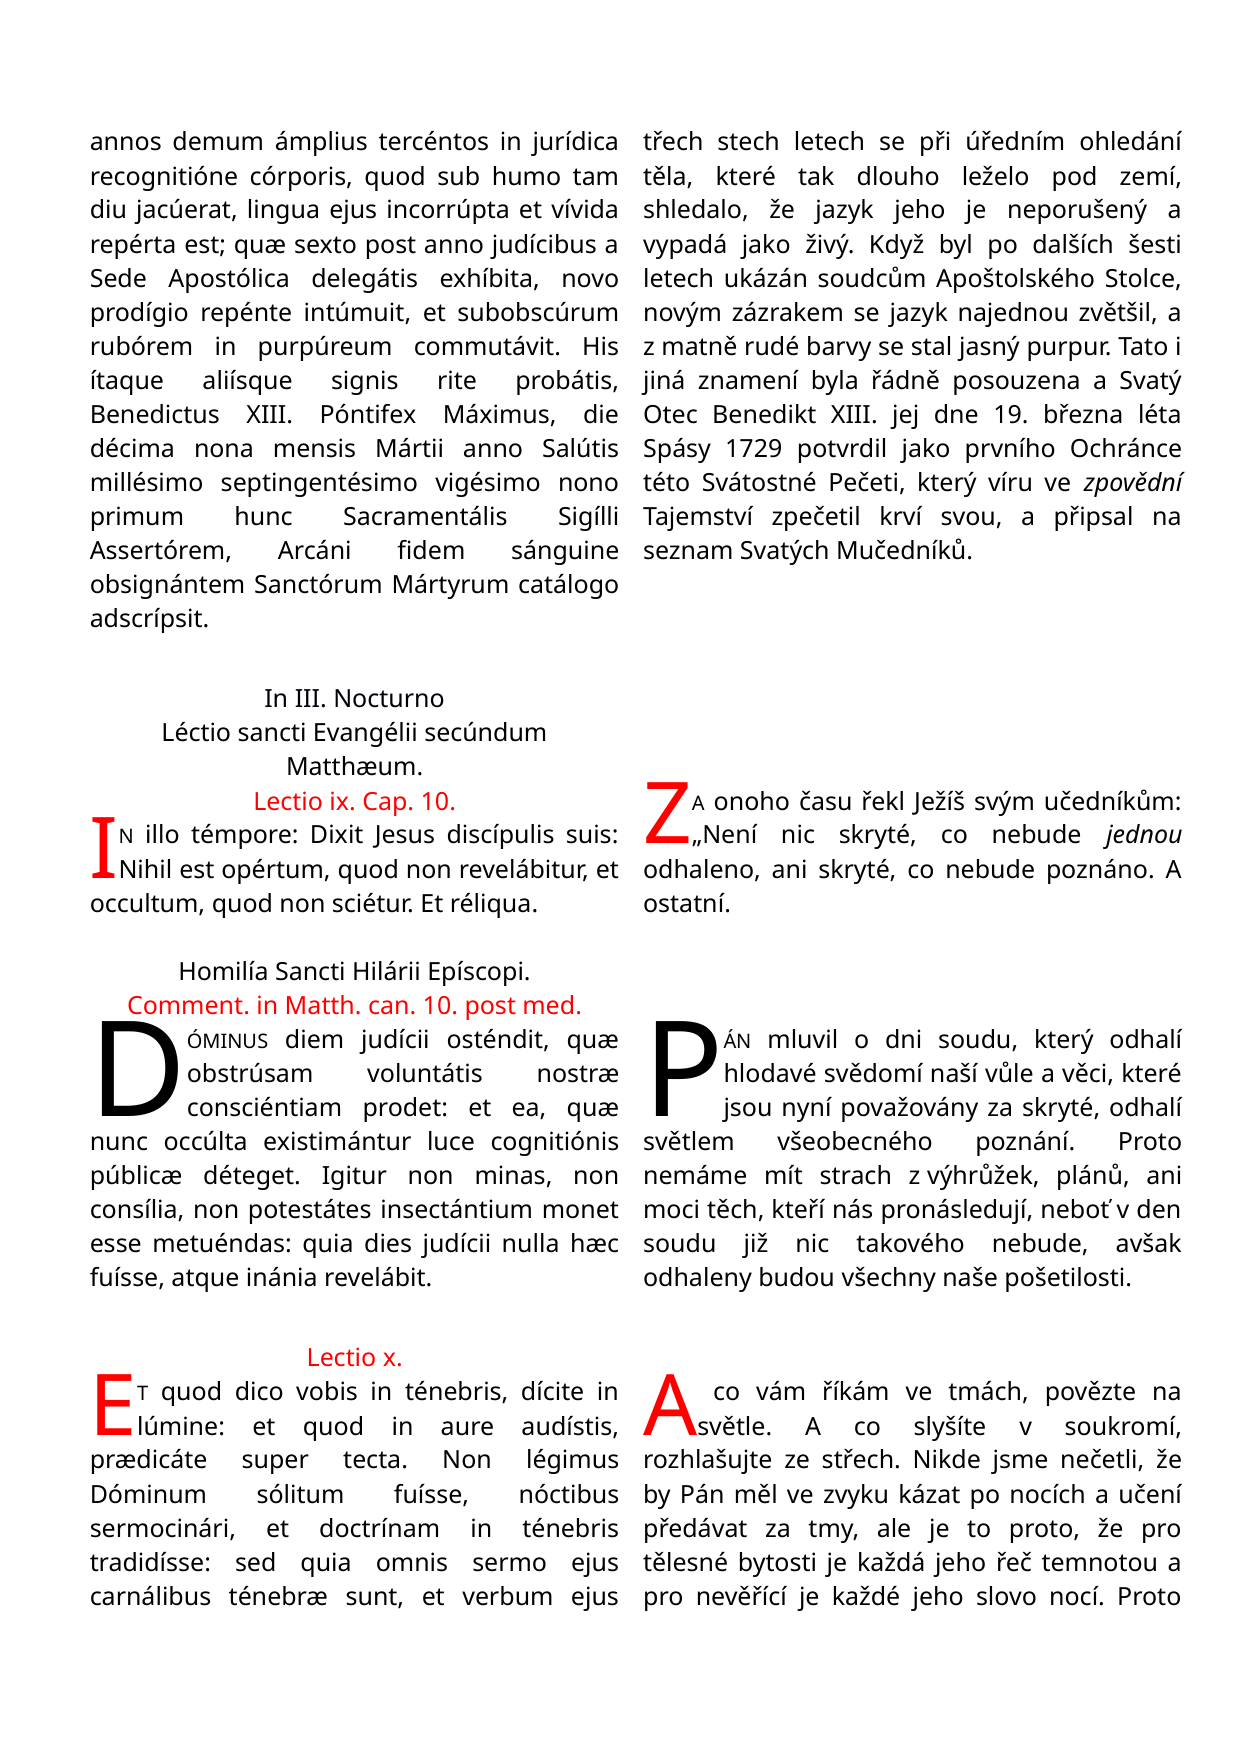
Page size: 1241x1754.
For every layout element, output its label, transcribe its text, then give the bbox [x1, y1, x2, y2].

table_cell annos demum ámplius tercéntos in jurídica recognitióne córporis, quod sub humo tam diu jacúerat, lingua ejus incorrúpta et vívida repérta est; quæ sexto post anno judícibus a Sede Apostólica delegátis exhíbita, novo prodígio repénte intúmuit, et subobscúrum rubórem in purpúreum commutávit. His ítaque aliísque signis rite probátis, Benedictus XIII. Póntifex Máximus, die décima nona mensis Mártii anno Salútis millésimo septingentésimo vigésimo nono primum hunc Sacramentális Sigílli Assertórem, Arcáni fidem sánguine obsignántem Sanctórum Mártyrum catálogo adscrípsit. [78, 118, 631, 675]
table_cell Lectio x. Et quod dico vobis in ténebris, dícite in lúmine: et quod in aure audístis, prædicáte super tecta. Non légimus Dóminum sólitum fuísse, nóctibus sermocinári, et doctrínam in ténebris tradidísse: sed quia omnis sermo ejus carnálibus ténebræ sunt, et verbum ejus [78, 1334, 631, 1618]
table_cell A co vám říkám ve tmách, povězte na světle. A co slyšíte v soukromí, rozhlašujte ze střech. Nikde jsme nečetli, že by Pán měl ve zvyku kázat po nocích a učení předávat za tmy, ale je to proto, že pro tělesné bytosti je každá jeho řeč temnotou a pro nevěřící je každé jeho slovo nocí. Proto [631, 1334, 1194, 1618]
table_cell In III. Nocturno Léctio sancti Evangélii secúndum Matthæum. Lectio ix. Cap. 10. In illo témpore: Dixit Jesus discípulis suis: Nihil est opértum, quod non revelábitur, et occultum, quod non sciétur. Et réliqua. Homilía Sancti Hilárii Epíscopi. Comment. in Matth. can. 10. post med. Dóminus diem judícii osténdit, quæ obstrúsam voluntátis nostræ consciéntiam prodet: et ea, quæ nunc occúlta existimántur luce cognitiónis públicæ déteget. Igitur non minas, non consília, non potestátes insectántium monet esse metuéndas: quia dies judícii nulla hæc fuísse, atque inánia revelábit. [78, 675, 631, 1334]
table_cell Za onoho času řekl Ježíš svým učedníkům: „Není nic skryté, co nebude jednou odhaleno, ani skryté, co nebude poznáno. A ostatní. Pán mluvil o dni soudu, který odhalí hlodavé svědomí naší vůle a věci, které jsou nyní považovány za skryté, odhalí světlem všeobecného poznání. Proto nemáme mít strach z výhrůžek, plánů, ani moci těch, kteří nás pronásledují, neboť v den soudu již nic takového nebude, avšak odhaleny budou všechny naše pošetilosti. [631, 675, 1194, 1334]
table_cell třech stech letech se při úředním ohledání těla, které tak dlouho leželo pod zemí, shledalo, že jazyk jeho je neporušený a vypadá jako živý. Když byl po dalších šesti letech ukázán soudcům Apoštolského Stolce, novým zázrakem se jazyk najednou zvětšil, a z matně rudé barvy se stal jasný purpur. Tato i jiná znamení byla řádně posouzena a Svatý Otec Benedikt XIII. jej dne 19. března léta Spásy 1729 potvrdil jako prvního Ochránce této Svátostné Pečeti, který víru ve zpovědní Tajemství zpečetil krví svou, a připsal na seznam Svatých Mučedníků. [631, 118, 1194, 675]
